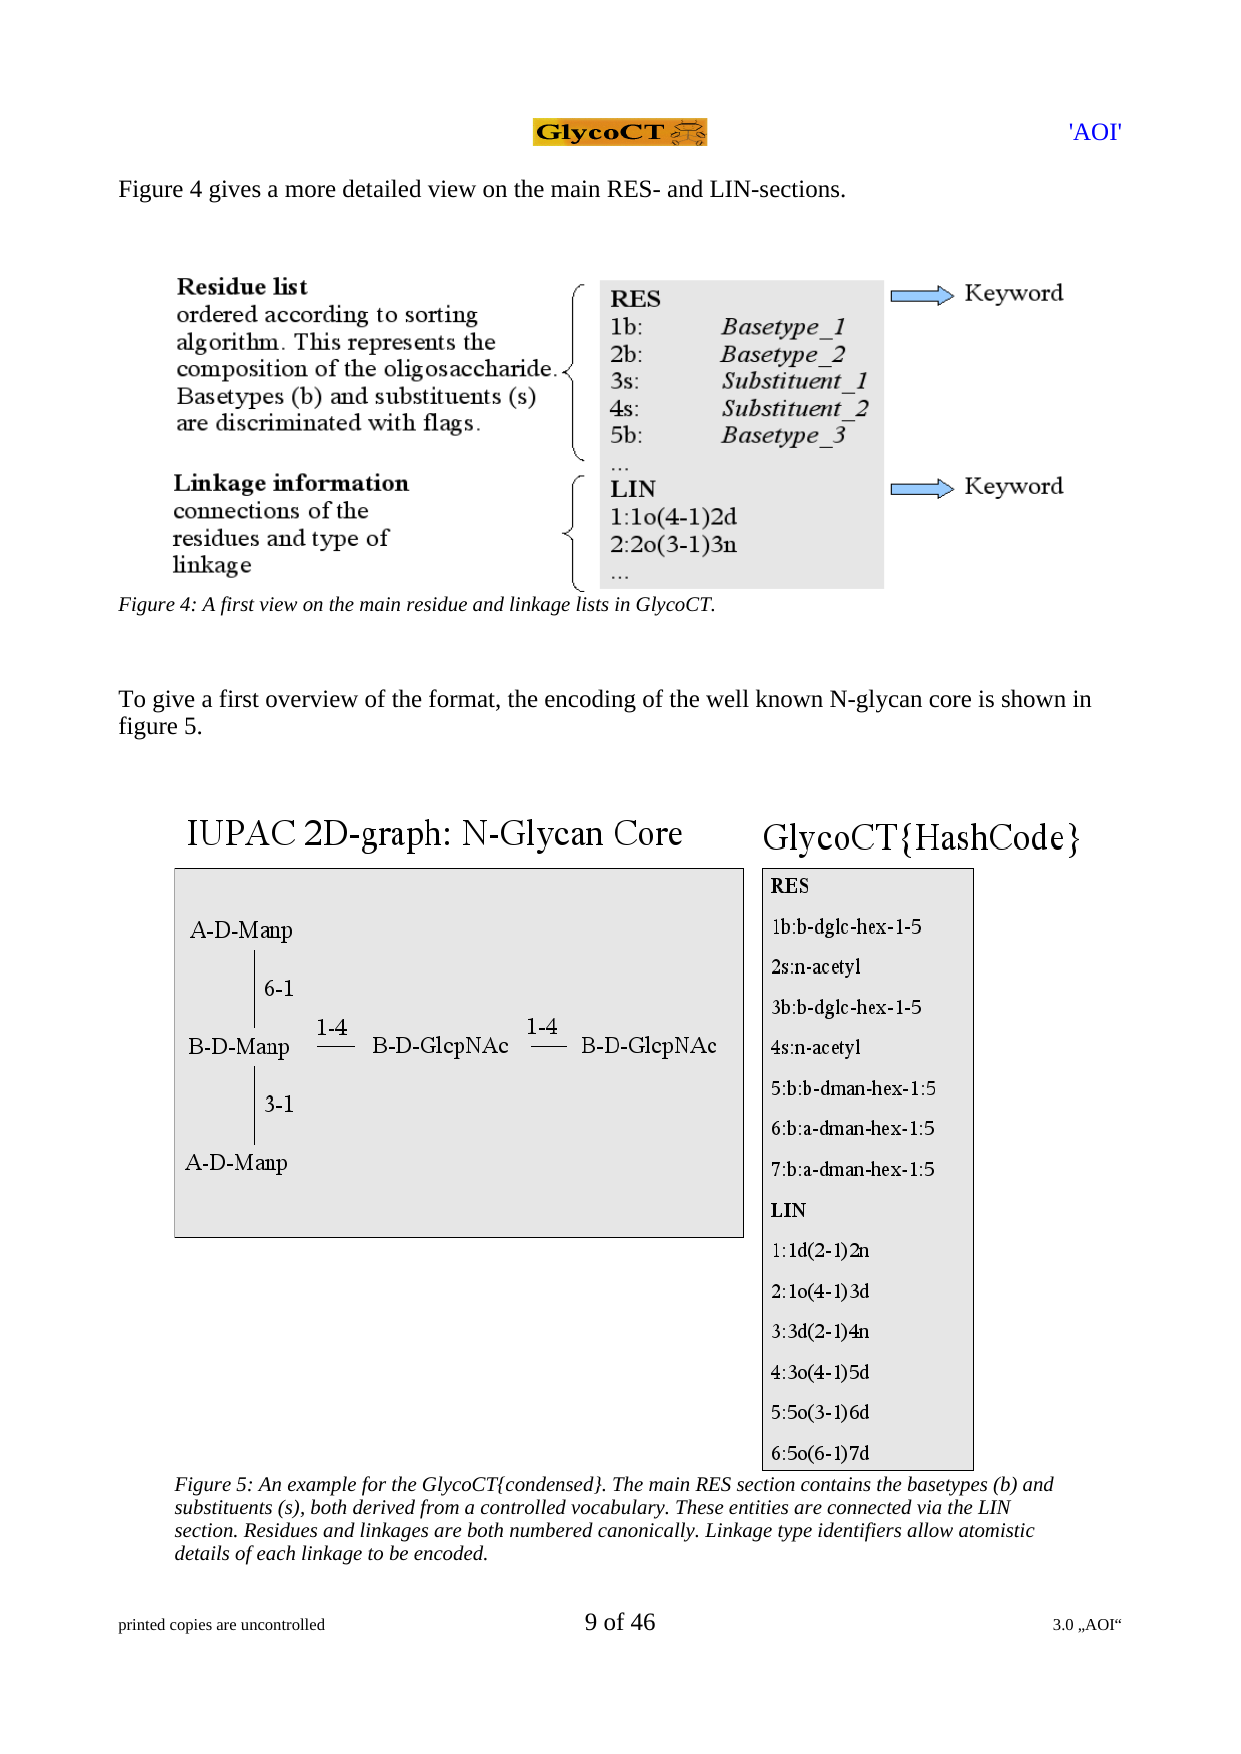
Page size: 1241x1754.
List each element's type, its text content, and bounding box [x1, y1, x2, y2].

text To give a first overview of the format, the encoding of the well known N-glycan core is shown in figure 5. [118, 685, 1122, 740]
text Figure 4: A first view on the main residue and linkage lists in GlycoCT. [118, 268, 1122, 616]
picture [174, 808, 1093, 1473]
picture [532, 118, 708, 146]
picture [163, 268, 1077, 593]
text Figure 4 gives a more detailed view on the main RES- and LIN-sections. [118, 175, 1122, 203]
text Figure 5: An example for the GlycoCT{condensed}. The main RES section contains the basetypes (b) and substituents (s), both derived from a controlled vocabulary. These entities are connected via the LIN section. Residues and linkages are both numbered canonically. Linkage type identifiers allow atomistic details of each linkage to be encoded. [174, 1473, 1066, 1565]
